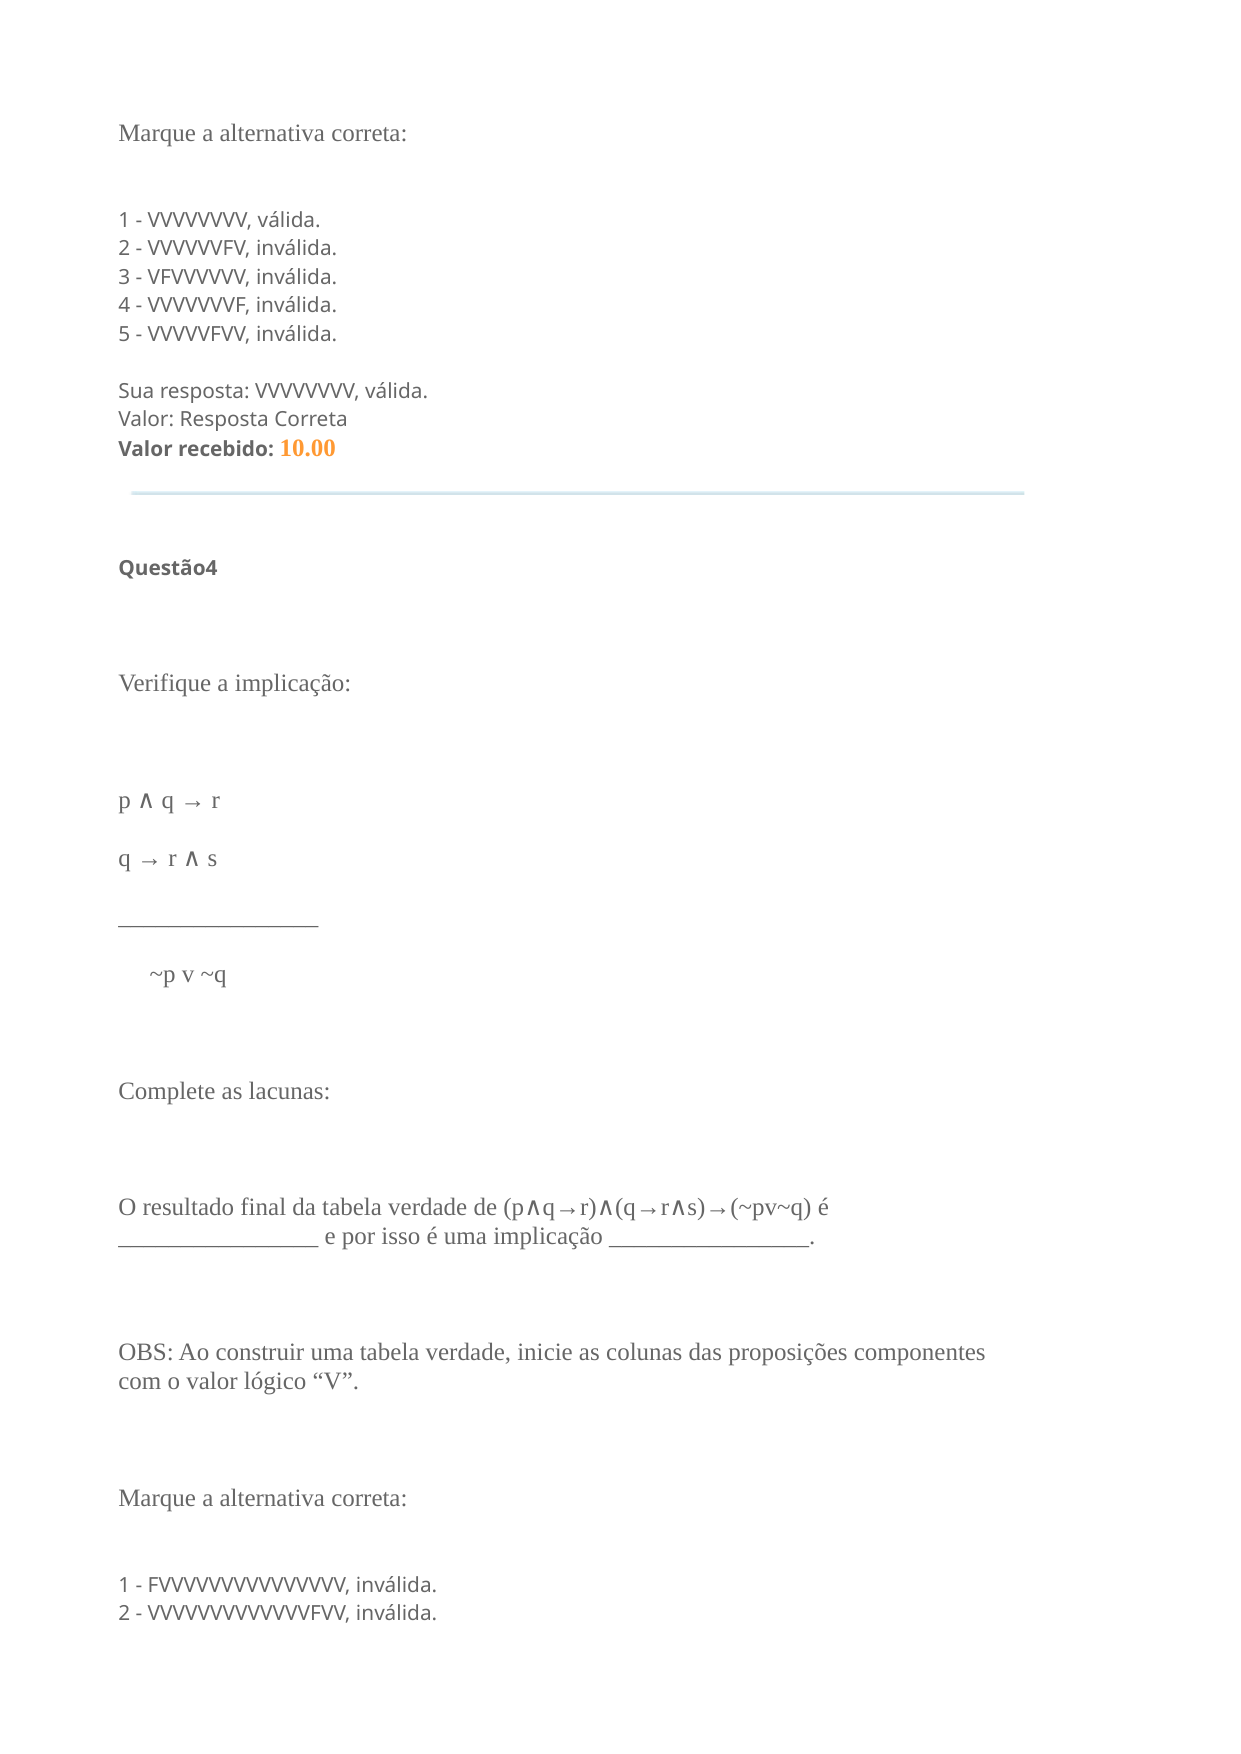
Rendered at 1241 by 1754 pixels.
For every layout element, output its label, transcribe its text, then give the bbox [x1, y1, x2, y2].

table_cell [1026, 494, 1033, 523]
table_cell [118, 176, 1026, 205]
table_cell [1026, 290, 1033, 319]
table_cell 3 - VFVVVVVV, inválida. [118, 262, 1026, 290]
table_cell 1 - VVVVVVVV, válida. [118, 205, 1026, 233]
table_cell Verifique a implicação: p ∧ q → r q → r ∧ s ________________ ~p v ~q Complete as lacunas: O resultado final da tabela verdade de (p∧q→r)∧(q→r∧s)→(~pv~q) é ________________ e por isso é uma implicação ________________. OBS: Ao construir uma tabela verdade, inicie as colunas das proposições componentes com o valor lógico “V”. Marque a alternativa correta: [118, 610, 1033, 1541]
table_cell 5 - VVVVVFVV, inválida. [118, 319, 1026, 347]
table_cell [118, 523, 1026, 552]
table_cell 2 - VVVVVVVVVVVVVFVV, inválida. [118, 1598, 1026, 1627]
table_cell [1026, 262, 1033, 290]
table_cell [1026, 205, 1033, 233]
table_cell [1026, 523, 1033, 552]
table_cell [1026, 581, 1033, 610]
table_cell [1026, 319, 1033, 347]
table_cell [1026, 234, 1033, 262]
table_cell [1026, 347, 1033, 376]
table_cell [1026, 433, 1033, 494]
table_cell 2 - VVVVVVFV, inválida. [118, 234, 1026, 262]
table_cell Marque a alternativa correta: [118, 118, 1033, 176]
table_cell [1026, 1541, 1033, 1570]
table_cell [118, 1541, 1026, 1570]
table_cell [118, 347, 1026, 376]
table_cell [1026, 1570, 1033, 1598]
table_cell Sua resposta: VVVVVVVV, válida. [118, 376, 1026, 404]
picture [118, 491, 1025, 495]
table_cell 4 - VVVVVVVF, inválida. [118, 290, 1026, 319]
table_cell [1026, 1598, 1033, 1627]
table_cell [1026, 405, 1033, 433]
table_cell [1026, 376, 1033, 404]
table_cell [118, 494, 1026, 523]
table_cell [118, 581, 1026, 610]
table_cell Questão4 [118, 552, 1033, 581]
table_cell Valor: Resposta Correta [118, 405, 1026, 433]
table_cell [1026, 176, 1033, 205]
table_cell 1 - FVVVVVVVVVVVVVVV, inválida. [118, 1570, 1026, 1598]
table_cell Valor recebido: 10.00 [118, 433, 1026, 494]
